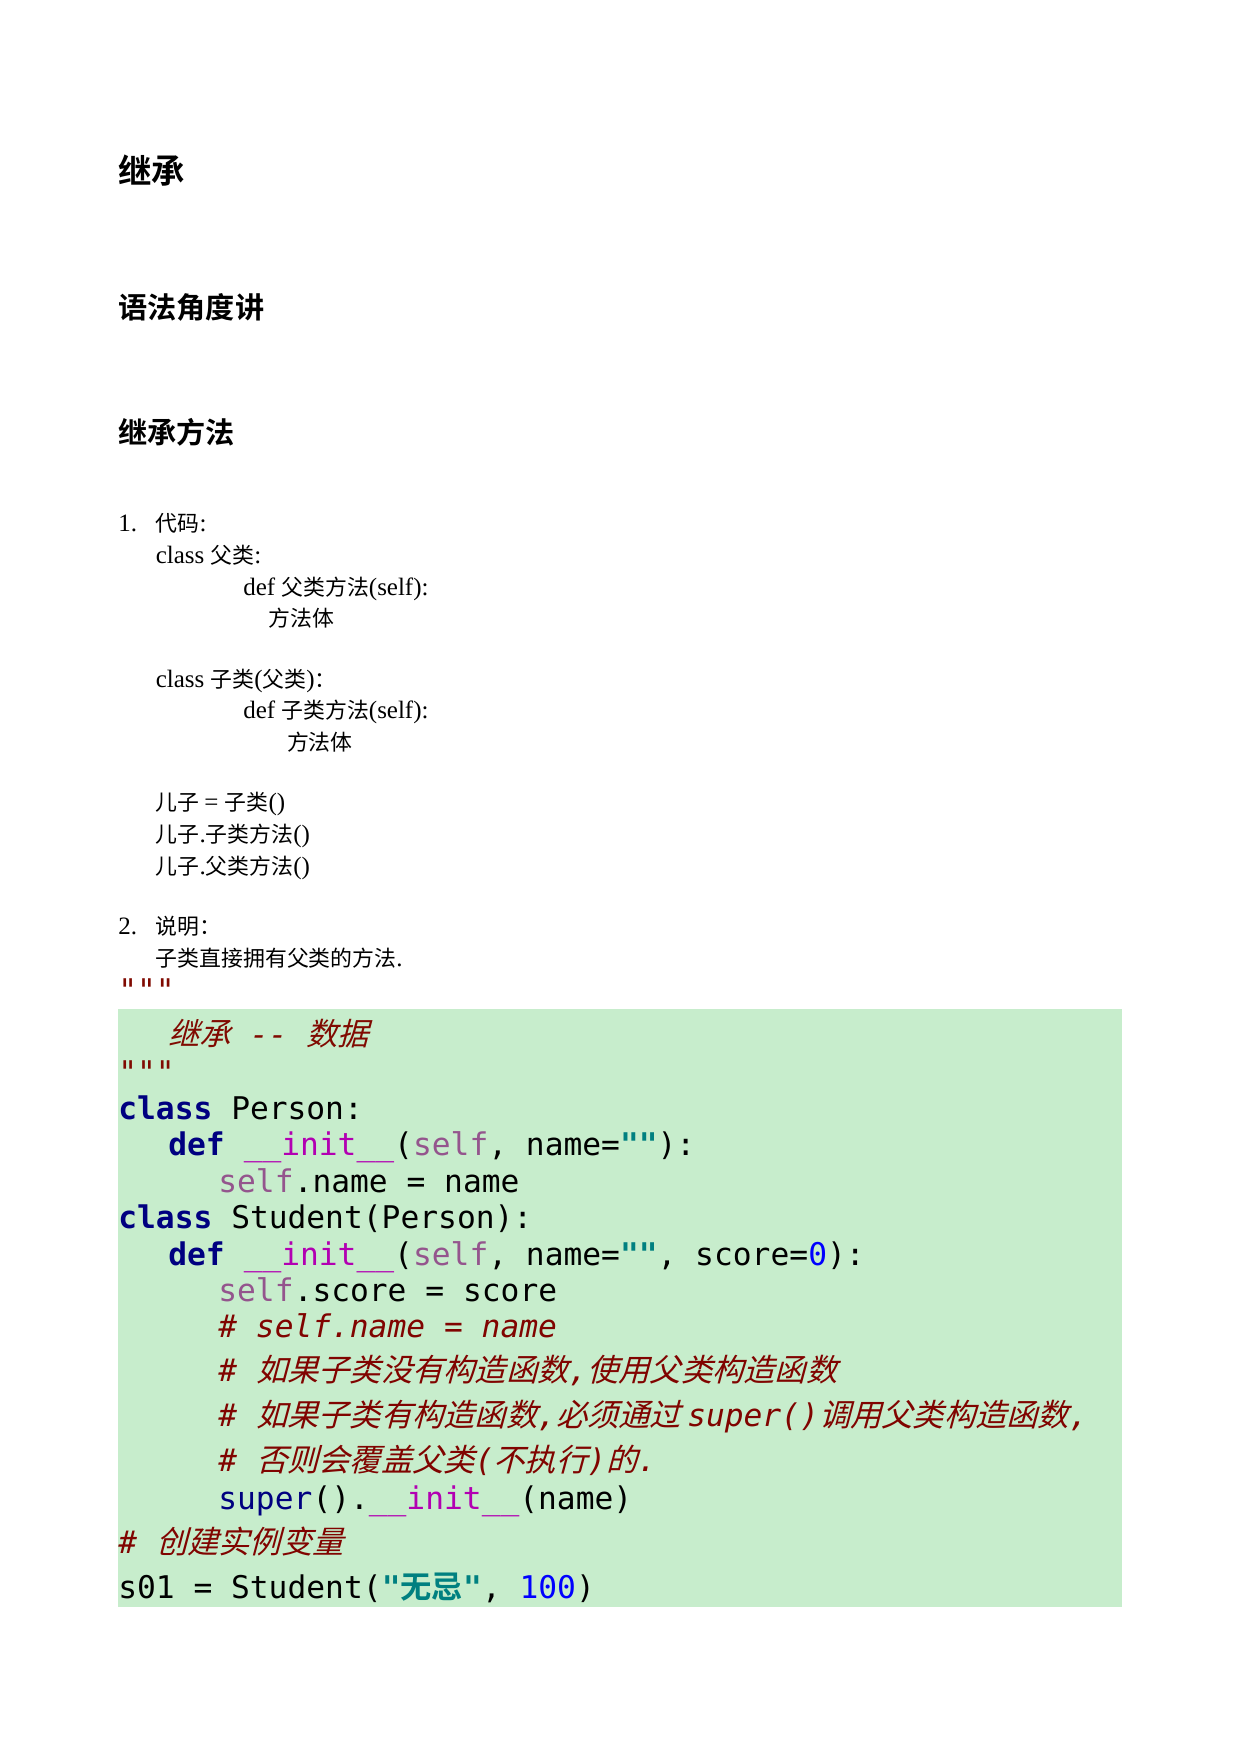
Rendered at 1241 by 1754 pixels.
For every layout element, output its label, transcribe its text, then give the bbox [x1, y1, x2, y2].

list 儿子 = 子类() [156, 785, 1122, 817]
text # 如果子类没有构造函数,使用父类构造函数 [118, 1345, 1122, 1390]
text # 如果子类有构造函数,必须通过super()调用父类构造函数, [118, 1390, 1122, 1435]
subtitle 继承方法 [118, 410, 1122, 452]
list def 子类方法(self): [156, 693, 1122, 725]
text class Student(Person): [118, 1199, 1122, 1236]
text """ [118, 972, 1122, 1009]
text # self.name = name [118, 1308, 1122, 1345]
text super().__init__(name) [118, 1481, 1122, 1517]
list 子类直接拥有父类的方法. [156, 941, 1122, 972]
list class 子类(父类)： [156, 662, 1122, 693]
list class 父类: [156, 538, 1122, 569]
text self.name = name [118, 1163, 1122, 1199]
list 方法体 [156, 725, 1122, 757]
text 继承 -- 数据 [118, 1009, 1122, 1054]
list 方法体 [156, 601, 1122, 633]
subtitle 继承 [118, 145, 1122, 193]
text s01 = Student("无忌", 100) [118, 1562, 1122, 1607]
subtitle 语法角度讲 [118, 285, 1122, 327]
list def 父类方法(self): [156, 569, 1122, 601]
text """ [118, 1054, 1122, 1090]
list 代码: [118, 506, 1122, 538]
list 说明： [118, 909, 1122, 941]
text def __init__(self, name="", score=0): [118, 1236, 1122, 1272]
text # 创建实例变量 [118, 1517, 1122, 1562]
list 儿子.子类方法() [156, 817, 1122, 849]
text def __init__(self, name=""): [118, 1127, 1122, 1163]
list 儿子.父类方法() [156, 849, 1122, 880]
text # 否则会覆盖父类(不执行)的. [118, 1435, 1122, 1481]
text class Person: [118, 1090, 1122, 1127]
text self.score = score [118, 1272, 1122, 1308]
